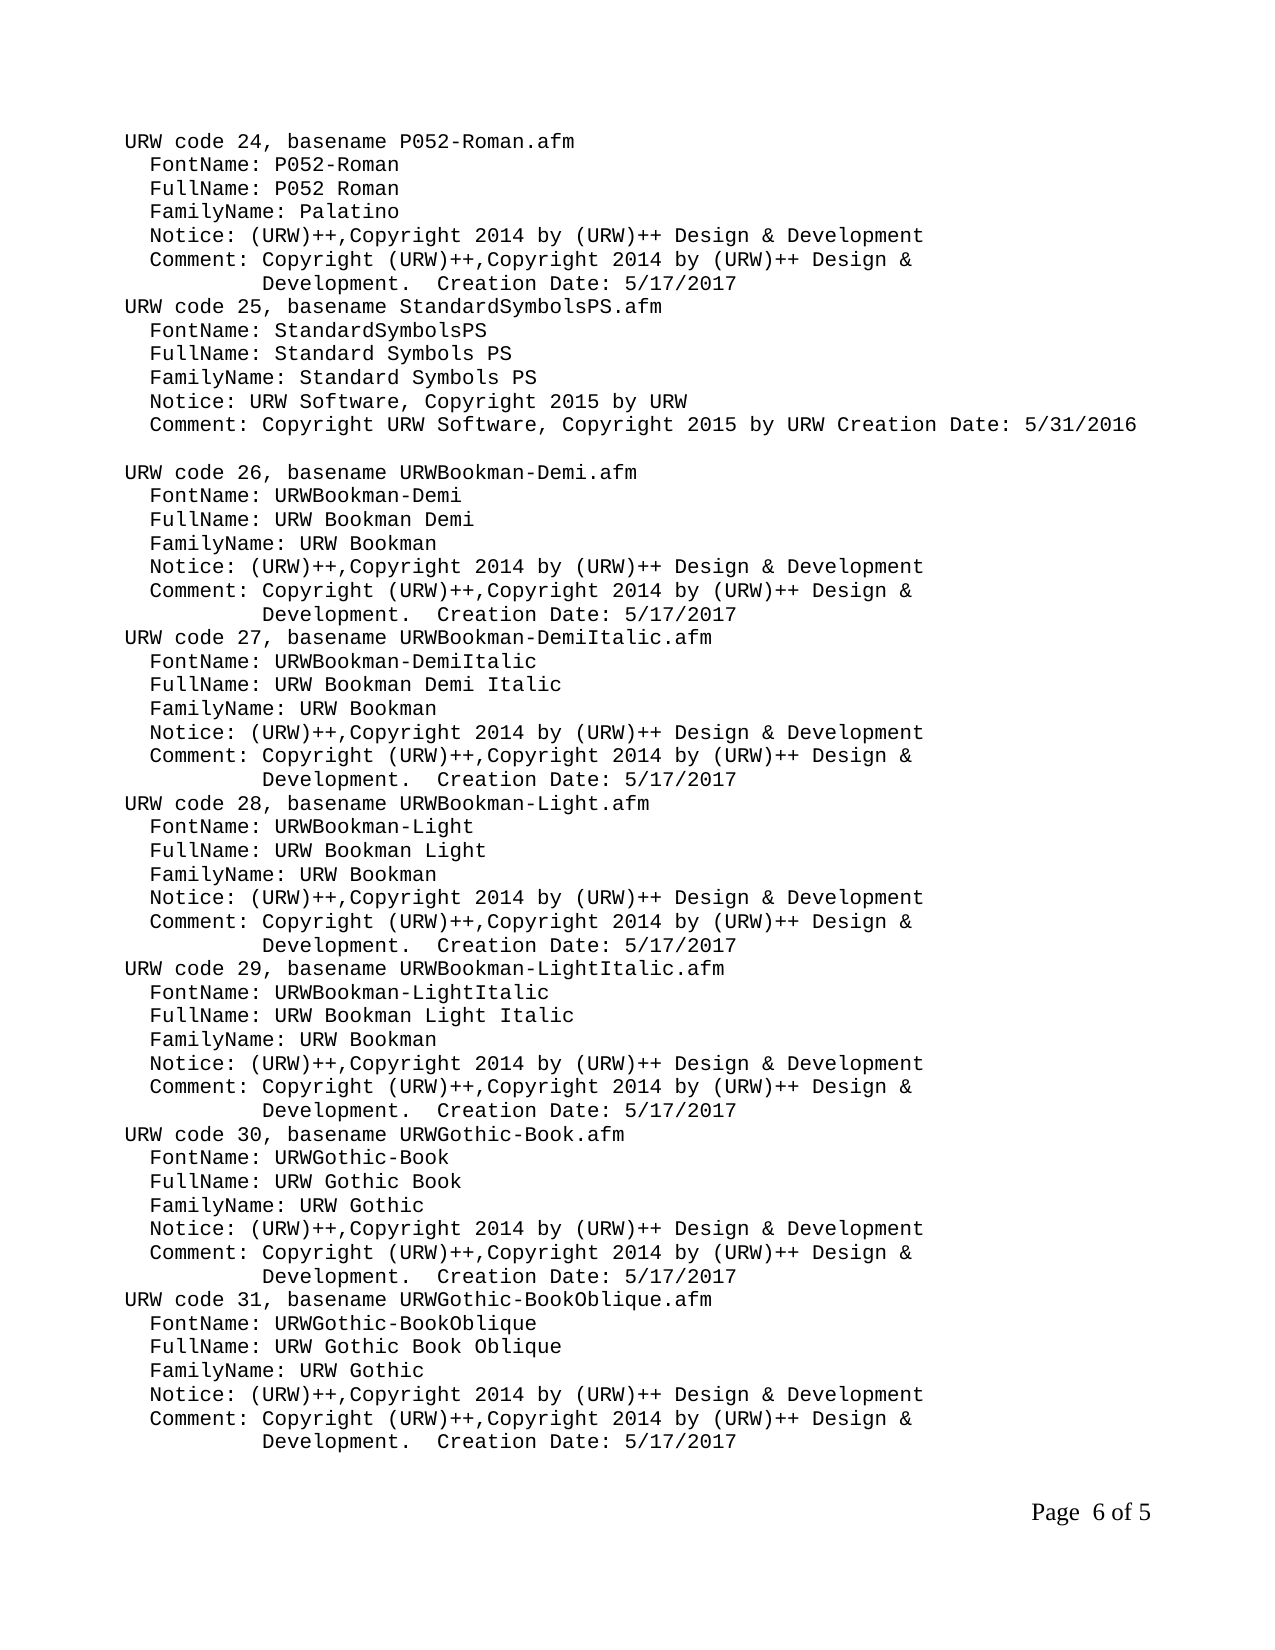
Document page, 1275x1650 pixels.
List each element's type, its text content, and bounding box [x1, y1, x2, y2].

text FullName: URW Bookman Demi Italic [118, 674, 1157, 698]
text Development. Creation Date: 5/17/2017 [118, 1431, 1157, 1455]
text Development. Creation Date: 5/17/2017 [118, 1266, 1157, 1289]
text Development. Creation Date: 5/17/2017 [118, 934, 1157, 958]
text FamilyName: URW Bookman [118, 864, 1157, 887]
text FontName: URWBookman-Demi [118, 485, 1157, 509]
text Comment: Copyright (URW)++,Copyright 2014 by (URW)++ Design & [118, 580, 1157, 603]
text Comment: Copyright (URW)++,Copyright 2014 by (URW)++ Design & [118, 745, 1157, 769]
text Notice: (URW)++,Copyright 2014 by (URW)++ Design & Development [118, 1053, 1157, 1076]
text FamilyName: URW Gothic [118, 1360, 1157, 1384]
text URW code 29, basename URWBookman-LightItalic.afm [118, 958, 1157, 982]
text URW code 31, basename URWGothic-BookOblique.afm [118, 1289, 1157, 1313]
text Development. Creation Date: 5/17/2017 [118, 272, 1157, 296]
text Notice: URW Software, Copyright 2015 by URW [118, 391, 1157, 414]
text URW code 26, basename URWBookman-Demi.afm [118, 462, 1157, 485]
text FullName: URW Bookman Demi [118, 509, 1157, 533]
text FamilyName: Standard Symbols PS [118, 367, 1157, 391]
text URW code 24, basename P052-Roman.afm [118, 124, 1157, 154]
text URW code 25, basename StandardSymbolsPS.afm [118, 296, 1157, 320]
text FontName: URWGothic-BookOblique [118, 1313, 1157, 1337]
text FontName: URWBookman-Light [118, 816, 1157, 840]
text FamilyName: Palatino [118, 202, 1157, 225]
text Comment: Copyright (URW)++,Copyright 2014 by (URW)++ Design & [118, 1076, 1157, 1100]
text Notice: (URW)++,Copyright 2014 by (URW)++ Design & Development [118, 887, 1157, 911]
text Notice: (URW)++,Copyright 2014 by (URW)++ Design & Development [118, 225, 1157, 249]
text Notice: (URW)++,Copyright 2014 by (URW)++ Design & Development [118, 1218, 1157, 1242]
text Comment: Copyright (URW)++,Copyright 2014 by (URW)++ Design & [118, 911, 1157, 934]
text Development. Creation Date: 5/17/2017 [118, 769, 1157, 793]
text FontName: URWGothic-Book [118, 1147, 1157, 1171]
text FullName: P052 Roman [118, 178, 1157, 202]
text FullName: URW Bookman Light Italic [118, 1006, 1157, 1029]
text URW code 27, basename URWBookman-DemiItalic.afm [118, 627, 1157, 651]
text Comment: Copyright URW Software, Copyright 2015 by URW Creation Date: 5/31/2016 [118, 414, 1157, 438]
text FullName: URW Gothic Book [118, 1171, 1157, 1195]
text URW code 28, basename URWBookman-Light.afm [118, 793, 1157, 816]
text FamilyName: URW Gothic [118, 1195, 1157, 1218]
text FontName: P052-Roman [118, 154, 1157, 178]
text FontName: URWBookman-LightItalic [118, 982, 1157, 1006]
text FullName: URW Bookman Light [118, 840, 1157, 864]
text Development. Creation Date: 5/17/2017 [118, 603, 1157, 627]
text Notice: (URW)++,Copyright 2014 by (URW)++ Design & Development [118, 1384, 1157, 1407]
text FamilyName: URW Bookman [118, 698, 1157, 722]
text FullName: Standard Symbols PS [118, 343, 1157, 367]
text Development. Creation Date: 5/17/2017 [118, 1100, 1157, 1124]
text Comment: Copyright (URW)++,Copyright 2014 by (URW)++ Design & [118, 249, 1157, 272]
text URW code 30, basename URWGothic-Book.afm [118, 1124, 1157, 1147]
text Comment: Copyright (URW)++,Copyright 2014 by (URW)++ Design & [118, 1407, 1157, 1431]
text Notice: (URW)++,Copyright 2014 by (URW)++ Design & Development [118, 722, 1157, 745]
text FontName: StandardSymbolsPS [118, 320, 1157, 343]
text FamilyName: URW Bookman [118, 1029, 1157, 1053]
text FamilyName: URW Bookman [118, 533, 1157, 556]
text FontName: URWBookman-DemiItalic [118, 651, 1157, 674]
text Comment: Copyright (URW)++,Copyright 2014 by (URW)++ Design & [118, 1242, 1157, 1266]
text Notice: (URW)++,Copyright 2014 by (URW)++ Design & Development [118, 556, 1157, 580]
text FullName: URW Gothic Book Oblique [118, 1337, 1157, 1360]
